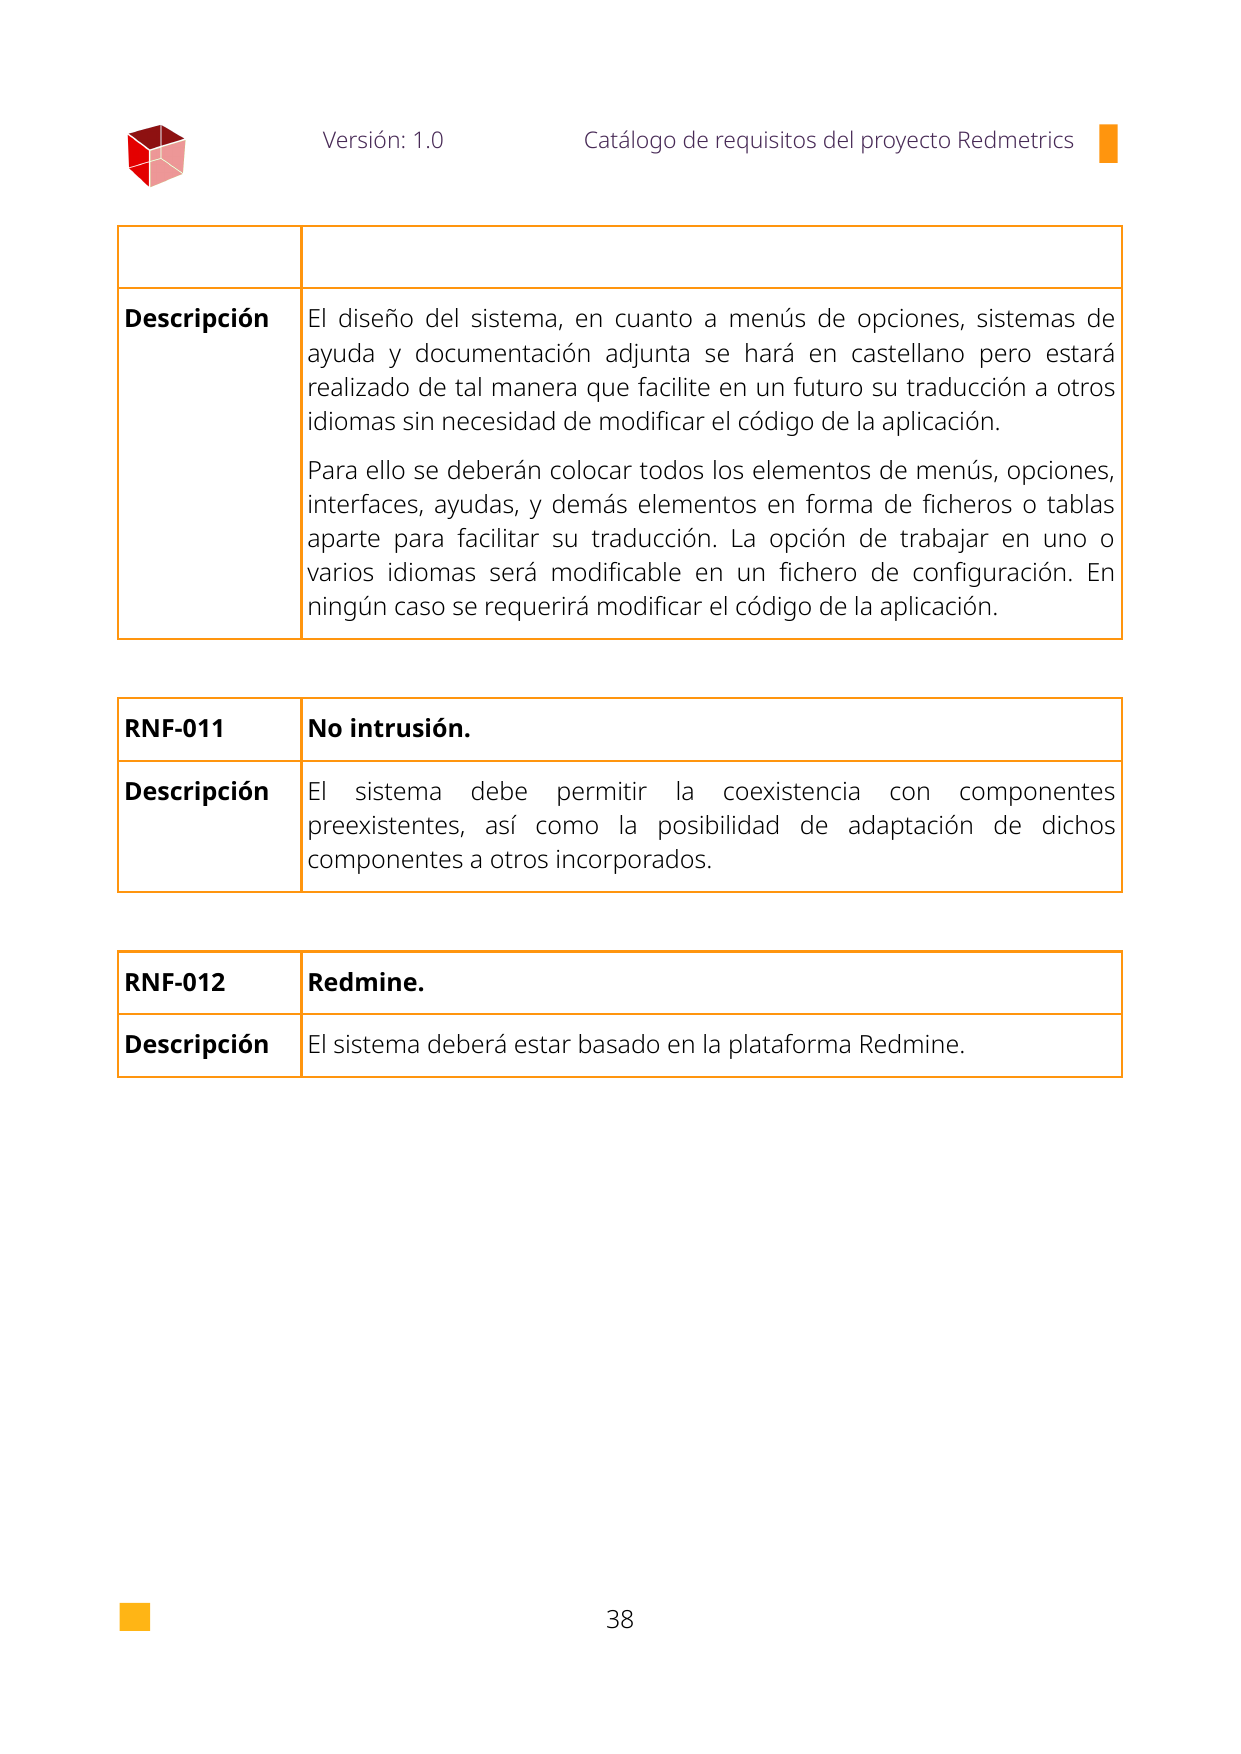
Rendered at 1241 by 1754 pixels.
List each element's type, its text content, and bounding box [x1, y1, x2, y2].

table_header Redmine. [303, 953, 1121, 1013]
picture [123, 123, 189, 189]
table_cell El sistema debe permitir la coexistencia con componentes preexistentes, así como la posibilidad de adaptación de dichos componentes a otros incorporados. [303, 762, 1121, 891]
table_cell Descripción [119, 762, 300, 891]
table_cell El diseño del sistema, en cuanto a menús de opciones, sistemas de ayuda y documentación adjunta se hará en castellano pero estará realizado de tal manera que facilite en un futuro su traducción a otros idiomas sin necesidad de modificar el código de la aplicación. Para ello se deberán colocar todos los elementos de menús, opciones, interfaces, ayudas, y demás elementos en forma de ficheros o tablas aparte para facilitar su traducción. La opción de trabajar en uno o varios idiomas será modificable en un fichero de configuración. En ningún caso se requerirá modificar el código de la aplicación. [303, 289, 1121, 637]
table_header [119, 227, 300, 287]
table_header RNF-011 [119, 699, 300, 760]
table_cell Descripción [119, 1015, 300, 1076]
table_header RNF-012 [119, 953, 300, 1013]
table_cell El sistema deberá estar basado en la plataforma Redmine. [303, 1015, 1121, 1076]
table_header No intrusión. [303, 699, 1121, 760]
table_cell Descripción [119, 289, 300, 637]
table_header [303, 227, 1121, 287]
